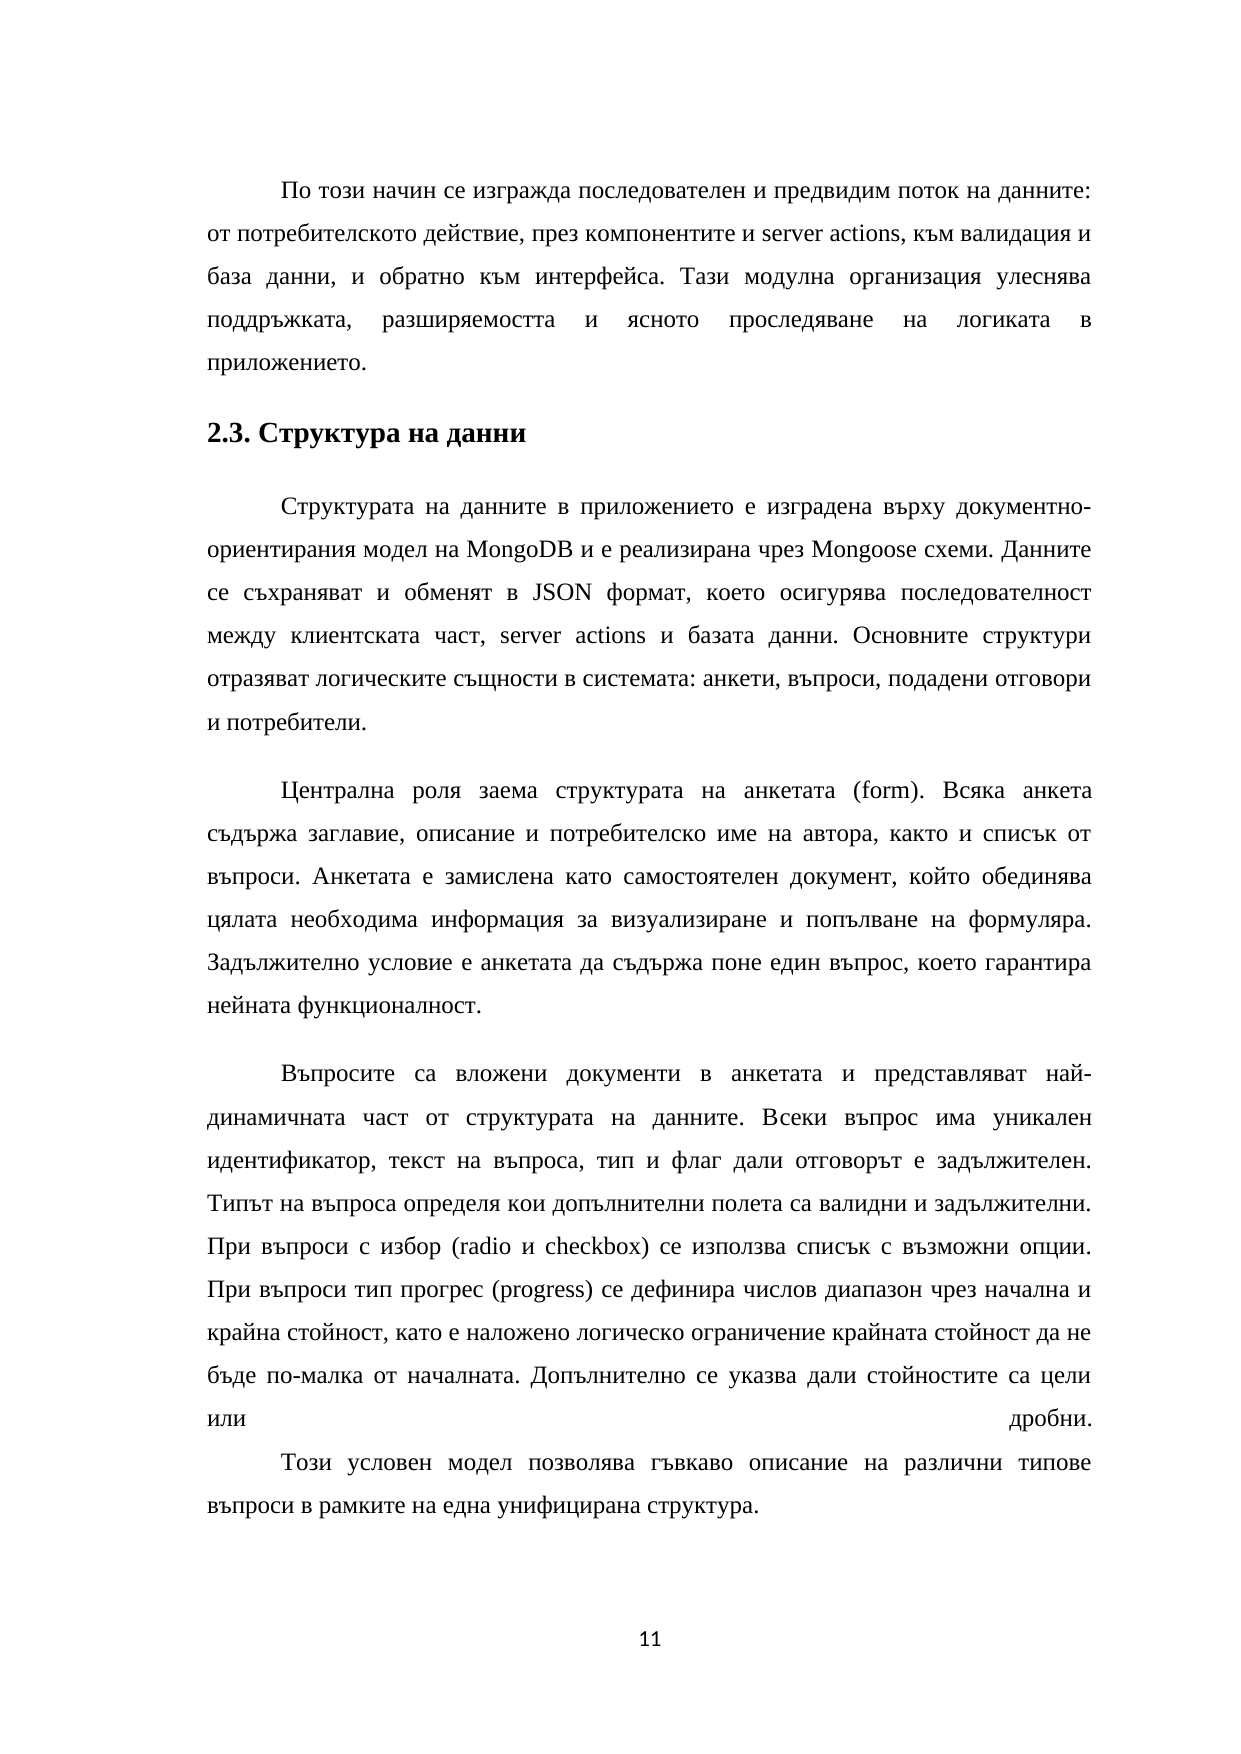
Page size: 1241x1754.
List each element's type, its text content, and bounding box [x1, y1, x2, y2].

text По този начин се изгражда последователен и предвидим поток на данните: от потребителското действие, през компонентите и server actions, към валидация и база данни, и обратно към интерфейса. Тази модулна организация улеснява поддръжката, разширяемостта и ясното проследяване на логиката в приложението. [207, 175, 1092, 376]
text Въпросите са вложени документи в анкетата и представляват най-динамичната част от структурата на данните. Всеки въпрос има уникален идентификатор, текст на въпроса, тип и флаг дали отговорът е задължителен. Типът на въпроса определя кои допълнителни полета са валидни и задължителни. При въпроси с избор (radio и checkbox) се използва списък с възможни опции. При въпроси тип прогрес (progress) се дефинира числов диапазон чрез начална и крайна стойност, като е наложено логическо ограничение крайната стойност да не бъде по-малка от началната. Допълнително се указва дали стойностите са цели или дробни. Този условен модел позволява гъвкаво описание на различни типове въпроси в рамките на една унифицирана структура. [207, 1058, 1092, 1518]
text Структурата на данните в приложението е изградена върху документно-ориентирания модел на MongoDB и е реализирана чрез Mongoose схеми. Данните се съхраняват и обменят в JSON формат, което осигурява последователност между клиентската част, server actions и базата данни. Основните структури отразяват логическите същности в системата: анкети, въпроси, подадени отговори и потребители. [207, 491, 1092, 735]
subtitle 2.3. Структура на данни [207, 416, 1092, 449]
text Централна роля заема структурата на анкетата (form). Всяка анкета съдържа заглавие, описание и потребителско име на автора, както и списък от въпроси. Анкетата е замислена като самостоятелен документ, който обединява цялата необходима информация за визуализиране и попълване на формуляра. Задължително условие е анкетата да съдържа поне един въпрос, което гарантира нейната функционалност. [207, 775, 1092, 1019]
